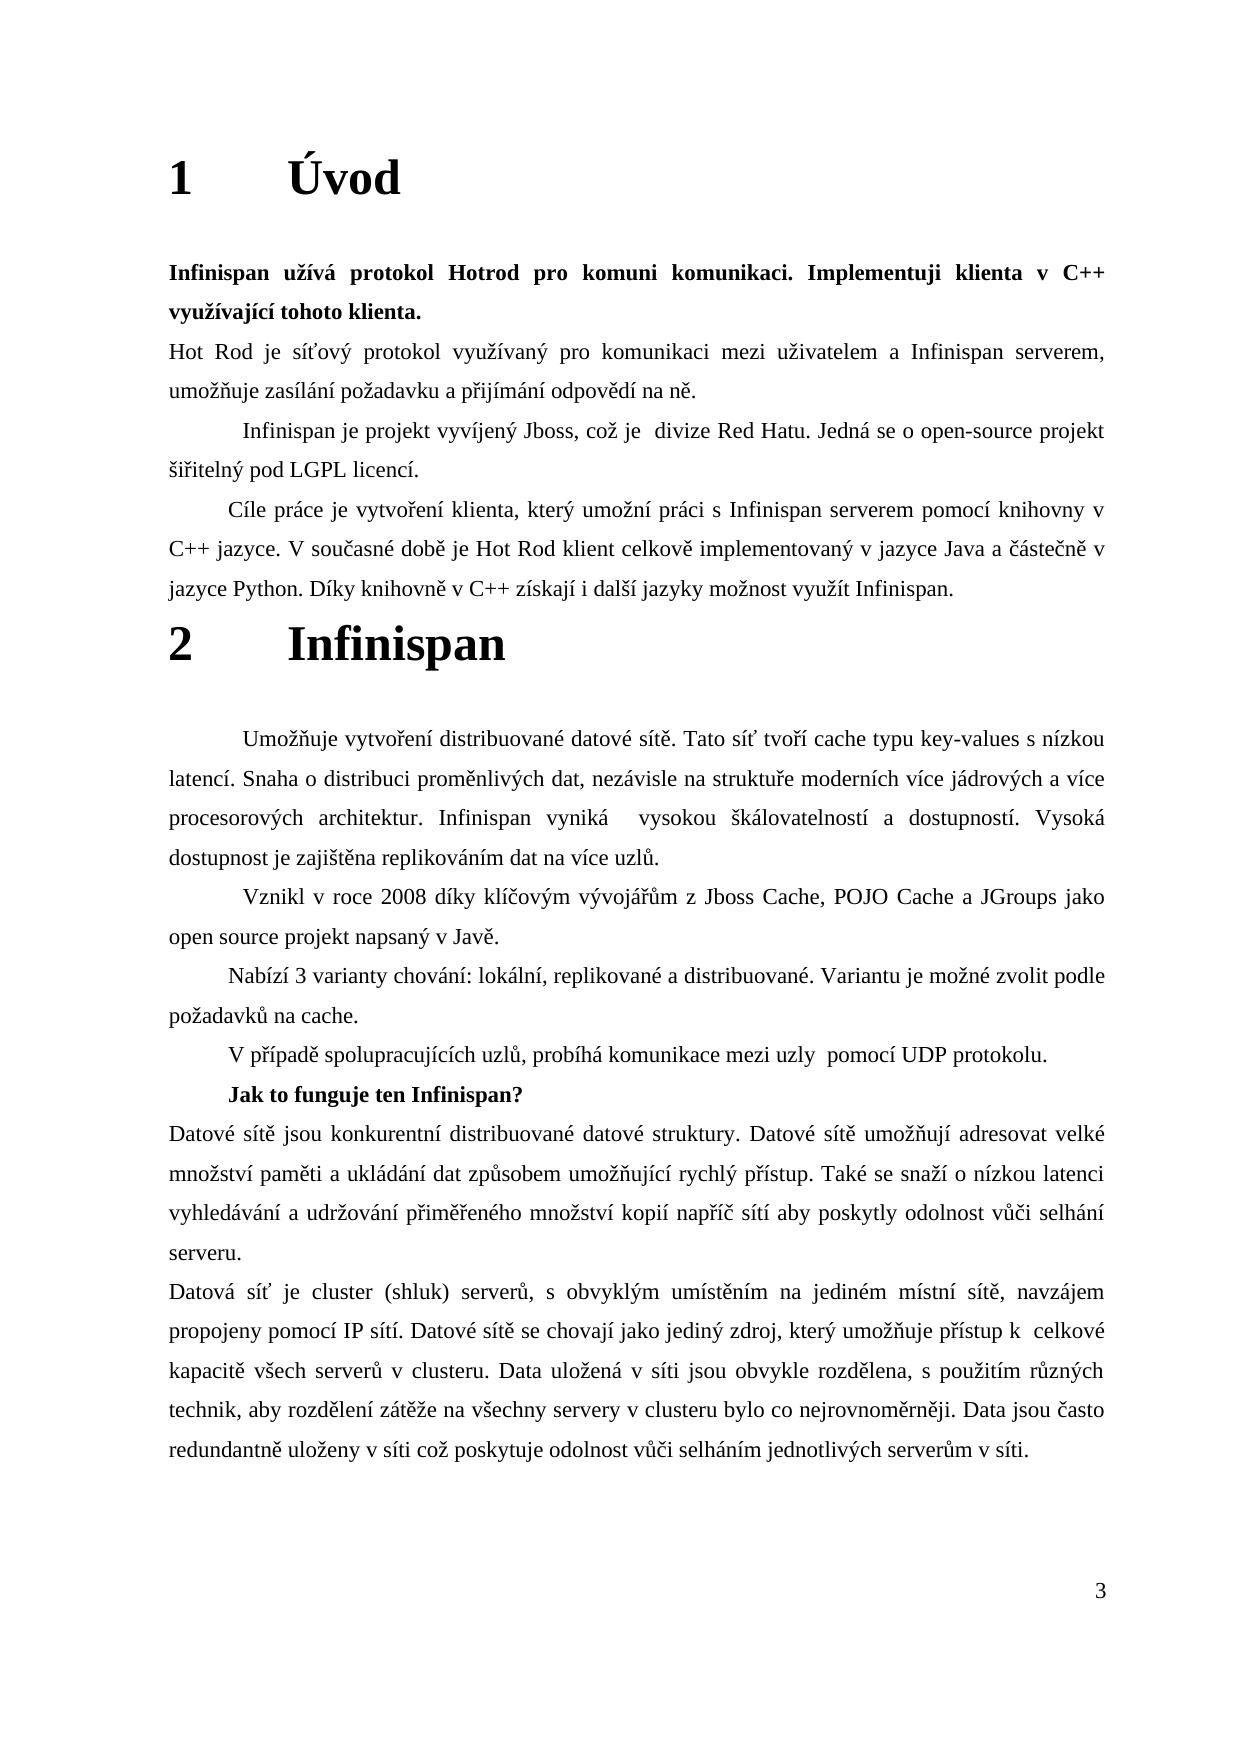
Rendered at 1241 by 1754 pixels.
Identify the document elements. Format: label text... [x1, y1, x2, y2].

text Datová síť je cluster (shluk) serverů, s obvyklým umístěním na jediném místní sítě, navzájem propojeny pomocí IP sítí. Datové sítě se chovají jako jediný zdroj, který umožňuje přístup k celkové kapacitě všech serverů v clusteru. Data uložená v síti jsou obvykle rozdělena, s použitím různých technik, aby rozdělení zátěže na všechny servery v clusteru bylo co nejrovnoměrněji. Data jsou často redundantně uloženy v síti což poskytuje odolnost vůči selháním jednotlivých serverům v síti. [169, 1278, 1106, 1462]
text V případě spolupracujících uzlů, probíhá komunikace mezi uzly pomocí UDP protokolu. [169, 1041, 1106, 1068]
text Datové sítě jsou konkurentní distribuované datové struktury. Datové sítě umožňují adresovat velké množství paměti a ukládání dat způsobem umožňující rychlý přístup. Také se snaží o nízkou latenci vyhledávání a udržování přiměřeného množství kopií napříč sítí aby poskytly odolnost vůči selhání serveru. [169, 1120, 1106, 1265]
text Infinispan je projekt vyvíjený Jboss, což je divize Red Hatu. Jedná se o open-source projekt šiřitelný pod LGPL licencí. [169, 417, 1106, 483]
text Vznikl v roce 2008 díky klíčovým vývojářům z Jboss Cache, POJO Cache a JGroups jako open source projekt napsaný v Javě. [169, 883, 1106, 949]
text Jak to funguje ten Infinispan? [169, 1081, 1106, 1107]
text Hot Rod je síťový protokol využívaný pro komunikaci mezi uživatelem a Infinispan serverem, umožňuje zasílání požadavku a přijímání odpovědí na ně. [169, 338, 1106, 404]
text Infinispan užívá protokol Hotrod pro komuni komunikaci. Implementuji klienta v C++ využívající tohoto klienta. [169, 259, 1106, 325]
text Umožňuje vytvoření distribuované datové sítě. Tato síť tvoří cache typu key-values s nízkou latencí. Snaha o distribuci proměnlivých dat, nezávisle na struktuře moderních více jádrových a více procesorových architektur. Infinispan vyniká vysokou škálovatelností a dostupností. Vysoká dostupnost je zajištěna replikováním dat na více uzlů. [169, 725, 1106, 870]
subtitle Infinispan [169, 614, 1106, 672]
text Cíle práce je vytvoření klienta, který umožní práci s Infinispan serverem pomocí knihovny v C++ jazyce. V současné době je Hot Rod klient celkově implementovaný v jazyce Java a částečně v jazyce Python. Díky knihovně v C++ získají i další jazyky možnost využít Infinispan. [169, 496, 1106, 601]
subtitle Úvod [169, 148, 1106, 205]
text Nabízí 3 varianty chování: lokální, replikované a distribuované. Variantu je možné zvolit podle požadavků na cache. [169, 962, 1106, 1028]
